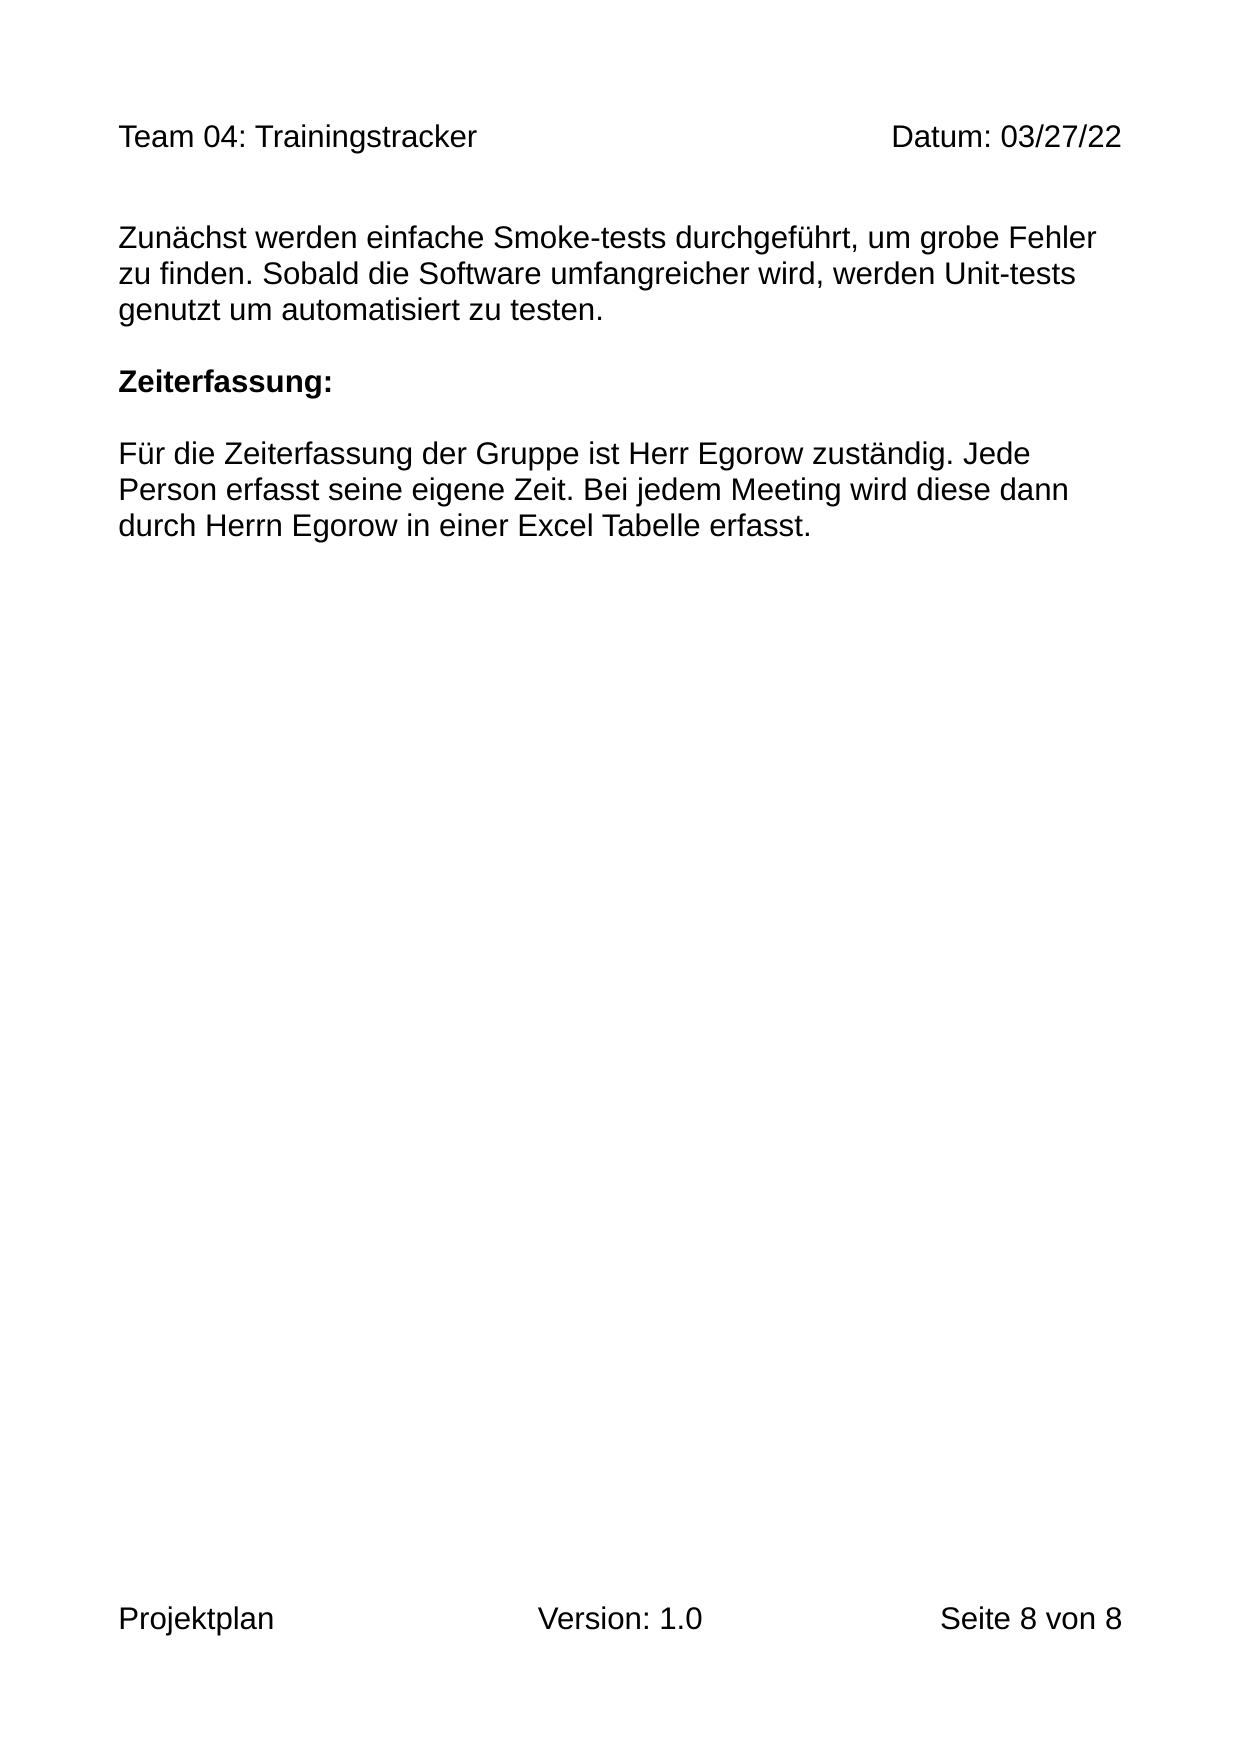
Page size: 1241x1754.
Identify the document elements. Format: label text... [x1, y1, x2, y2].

text Für die Zeiterfassung der Gruppe ist Herr Egorow zuständig. Jede Person erfasst seine eigene Zeit. Bei jedem Meeting wird diese dann durch Herrn Egorow in einer Excel Tabelle erfasst. [118, 435, 1122, 543]
text Zeiterfassung: [118, 363, 1122, 399]
text Zunächst werden einfache Smoke-tests durchgeführt, um grobe Fehler zu finden. Sobald die Software umfangreicher wird, werden Unit-tests genutzt um automatisiert zu testen. [118, 219, 1122, 327]
